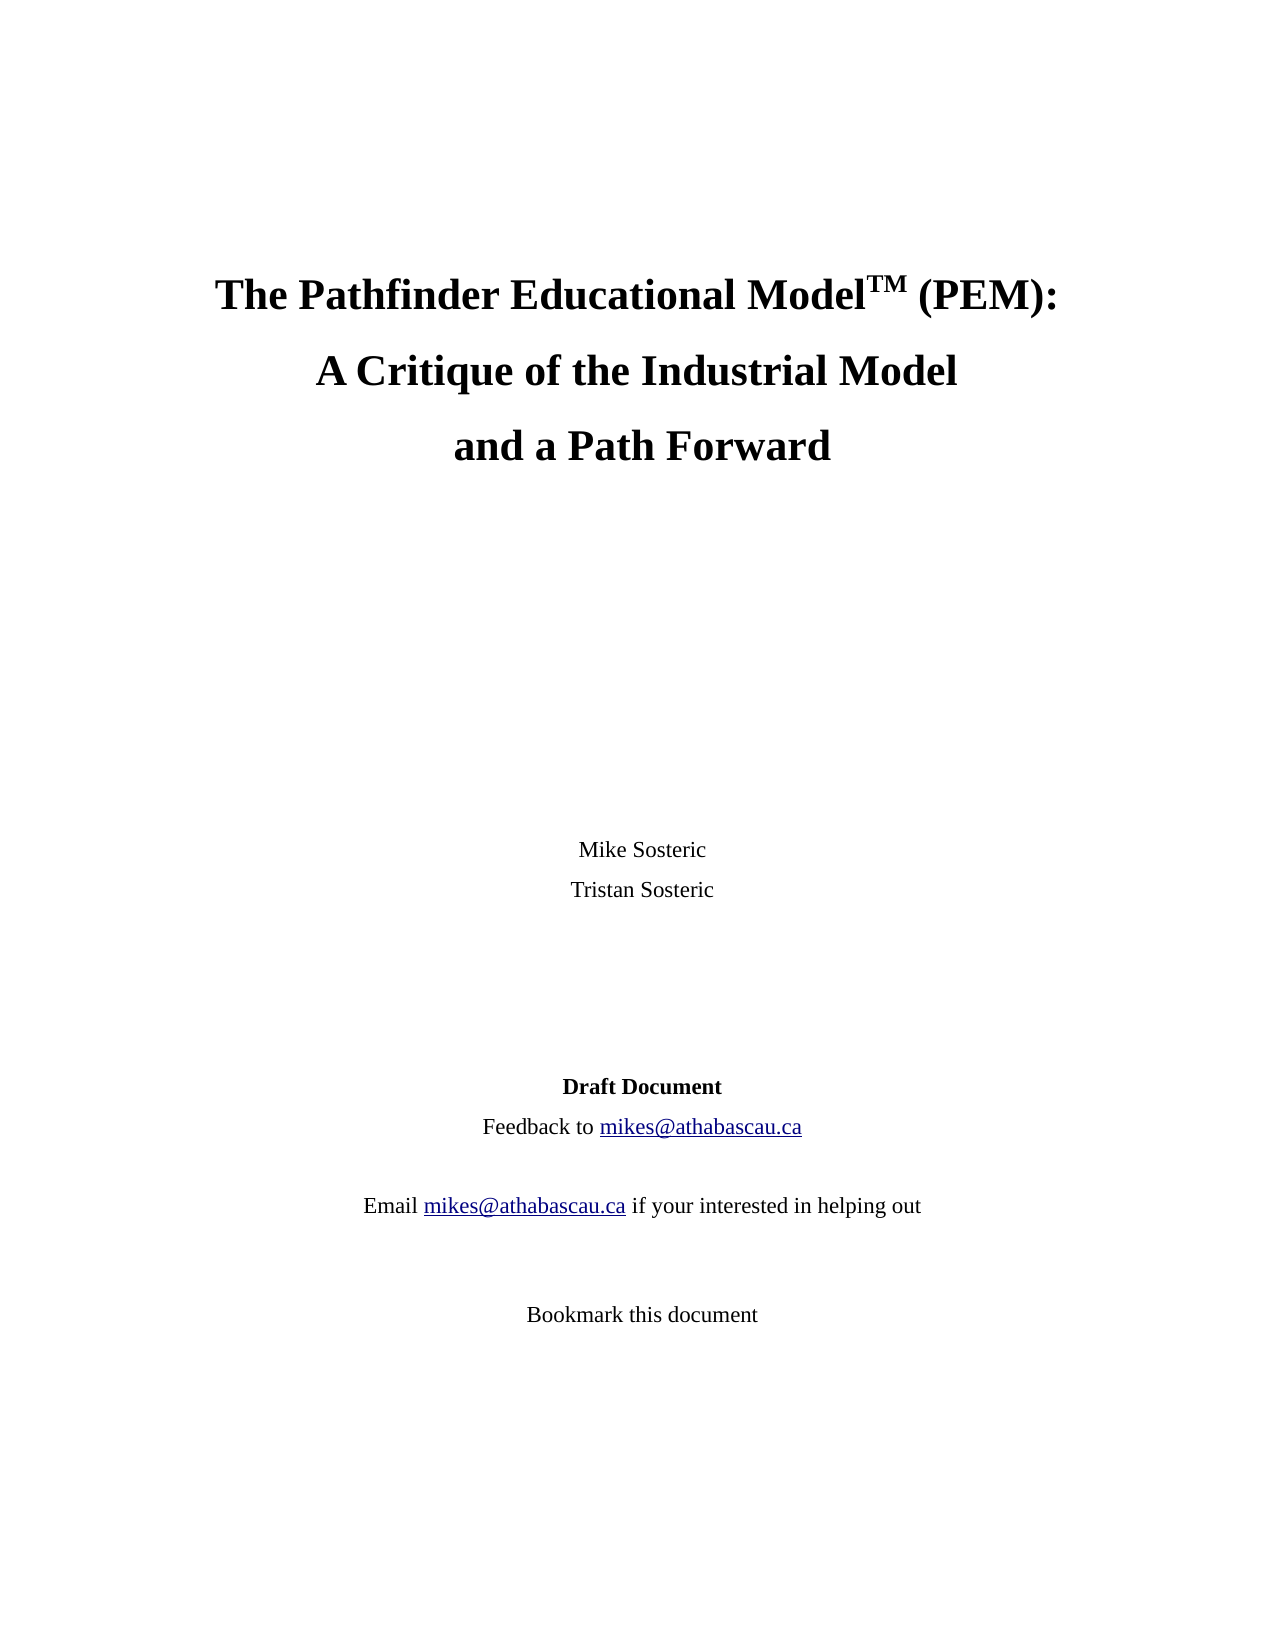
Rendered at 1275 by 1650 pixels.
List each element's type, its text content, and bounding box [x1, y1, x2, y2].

text Bookmark this document [127, 1301, 1157, 1327]
text Draft Document [127, 1073, 1157, 1099]
text Mike Sosteric Tristan Sosteric [127, 836, 1157, 902]
text Email mikes@athabascau.ca if your interested in helping out [127, 1192, 1157, 1218]
text Feedback to mikes@athabascau.ca [127, 1113, 1157, 1139]
title The Pathfinder Educational ModelTM (PEM): A Critique of the Industrial Model and a Path Forward [127, 269, 1157, 470]
